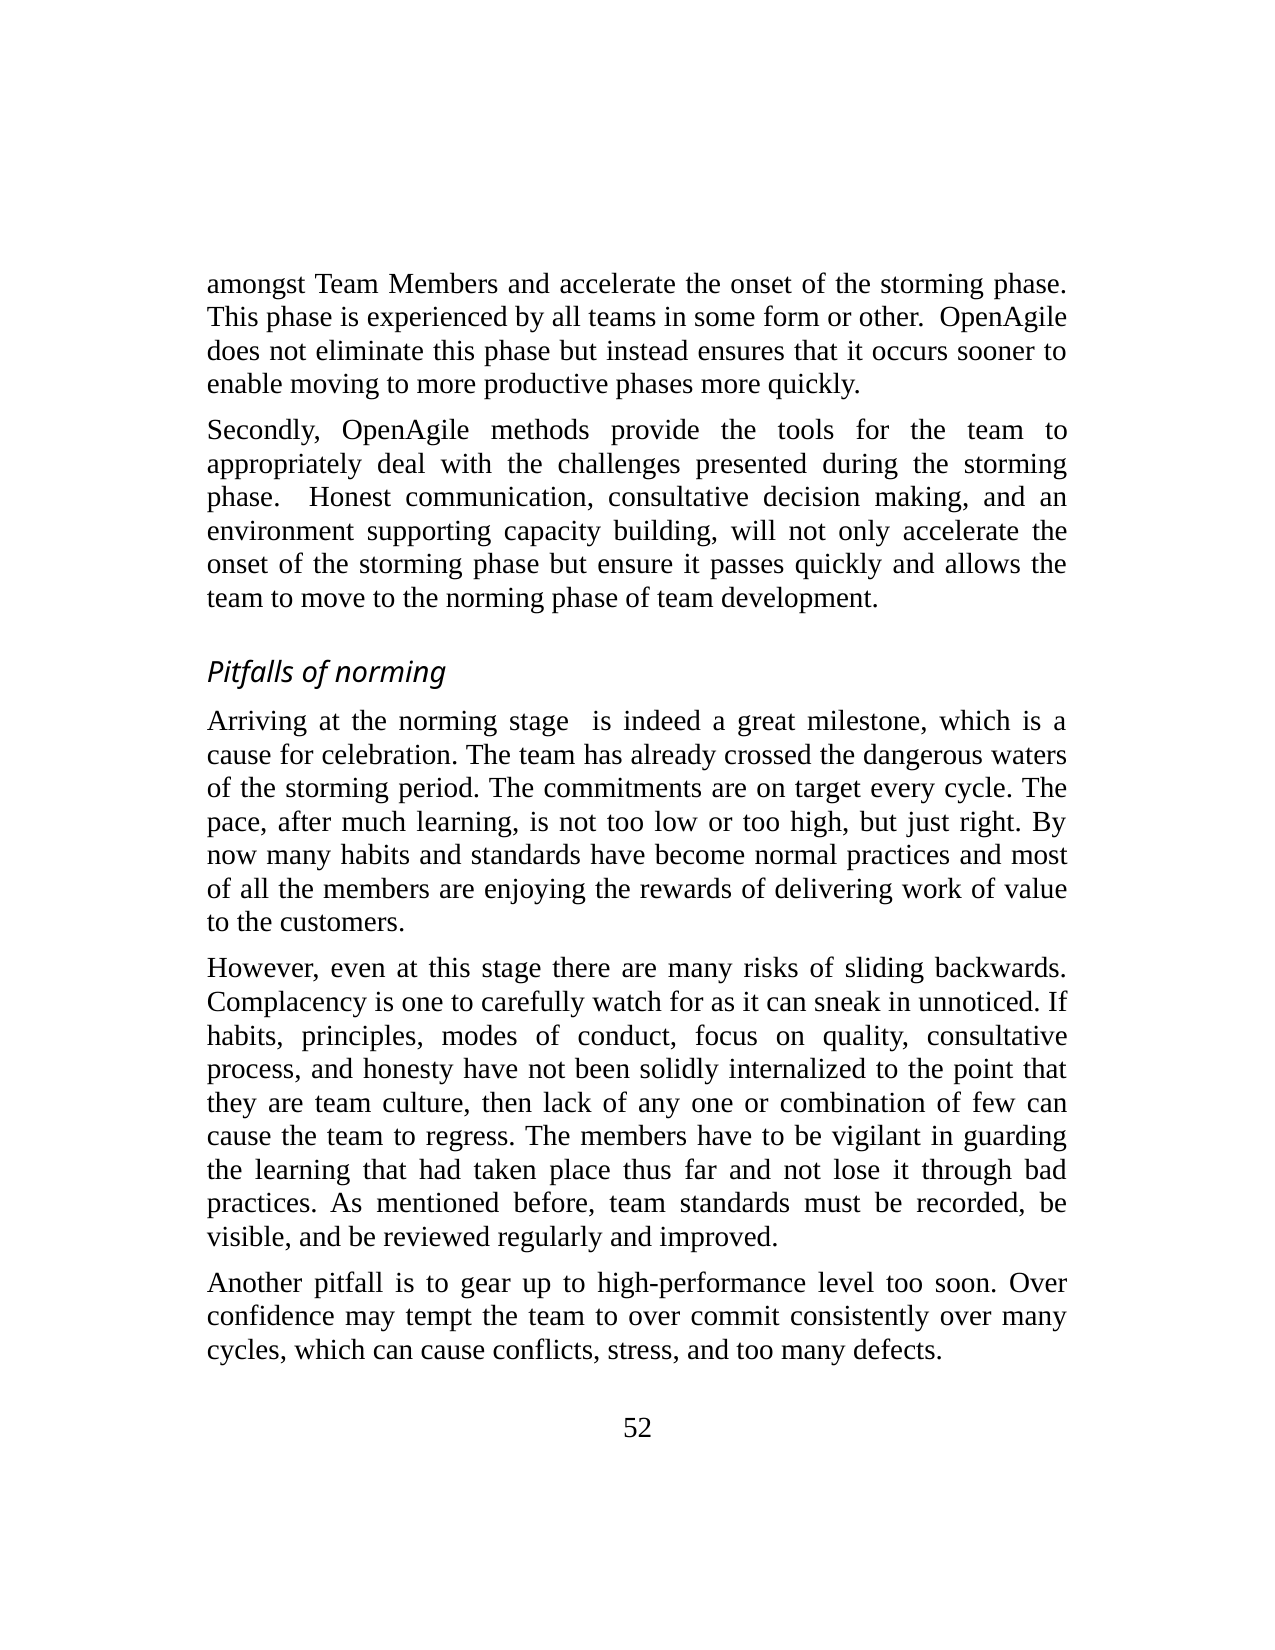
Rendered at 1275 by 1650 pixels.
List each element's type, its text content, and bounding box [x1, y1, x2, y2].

text Another pitfall is to gear up to high-performance level too soon. Over confidence may tempt the team to over commit consistently over many cycles, which can cause conflicts, stress, and too many defects. [207, 1265, 1068, 1366]
text However, even at this stage there are many risks of sliding backwards. Complacency is one to carefully watch for as it can sneak in unnoticed. If habits, principles, modes of conduct, focus on quality, consultative process, and honesty have not been solidly internalized to the point that they are team culture, then lack of any one or combination of few can cause the team to regress. The members have to be vigilant in guarding the learning that had taken place thus far and not lose it through bad practices. As mentioned before, team standards must be recorded, be visible, and be reviewed regularly and improved. [207, 951, 1068, 1252]
subtitle Pitfalls of norming [207, 651, 1068, 691]
text amongst Team Members and accelerate the onset of the storming phase. This phase is experienced by all teams in some form or other. OpenAgile does not eliminate this phase but instead ensures that it occurs sooner to enable moving to more productive phases more quickly. [207, 266, 1068, 400]
text Arriving at the norming stage is indeed a great milestone, which is a cause for celebration. The team has already crossed the dangerous waters of the storming period. The commitments are on target every cycle. The pace, after much learning, is not too low or too high, but just right. By now many habits and standards have become normal practices and most of all the members are enjoying the rewards of delivering work of value to the customers. [207, 703, 1068, 938]
text Secondly, OpenAgile methods provide the tools for the team to appropriately deal with the challenges presented during the storming phase. Honest communication, consultative decision making, and an environment supporting capacity building, will not only accelerate the onset of the storming phase but ensure it passes quickly and allows the team to move to the norming phase of team development. [207, 412, 1068, 614]
